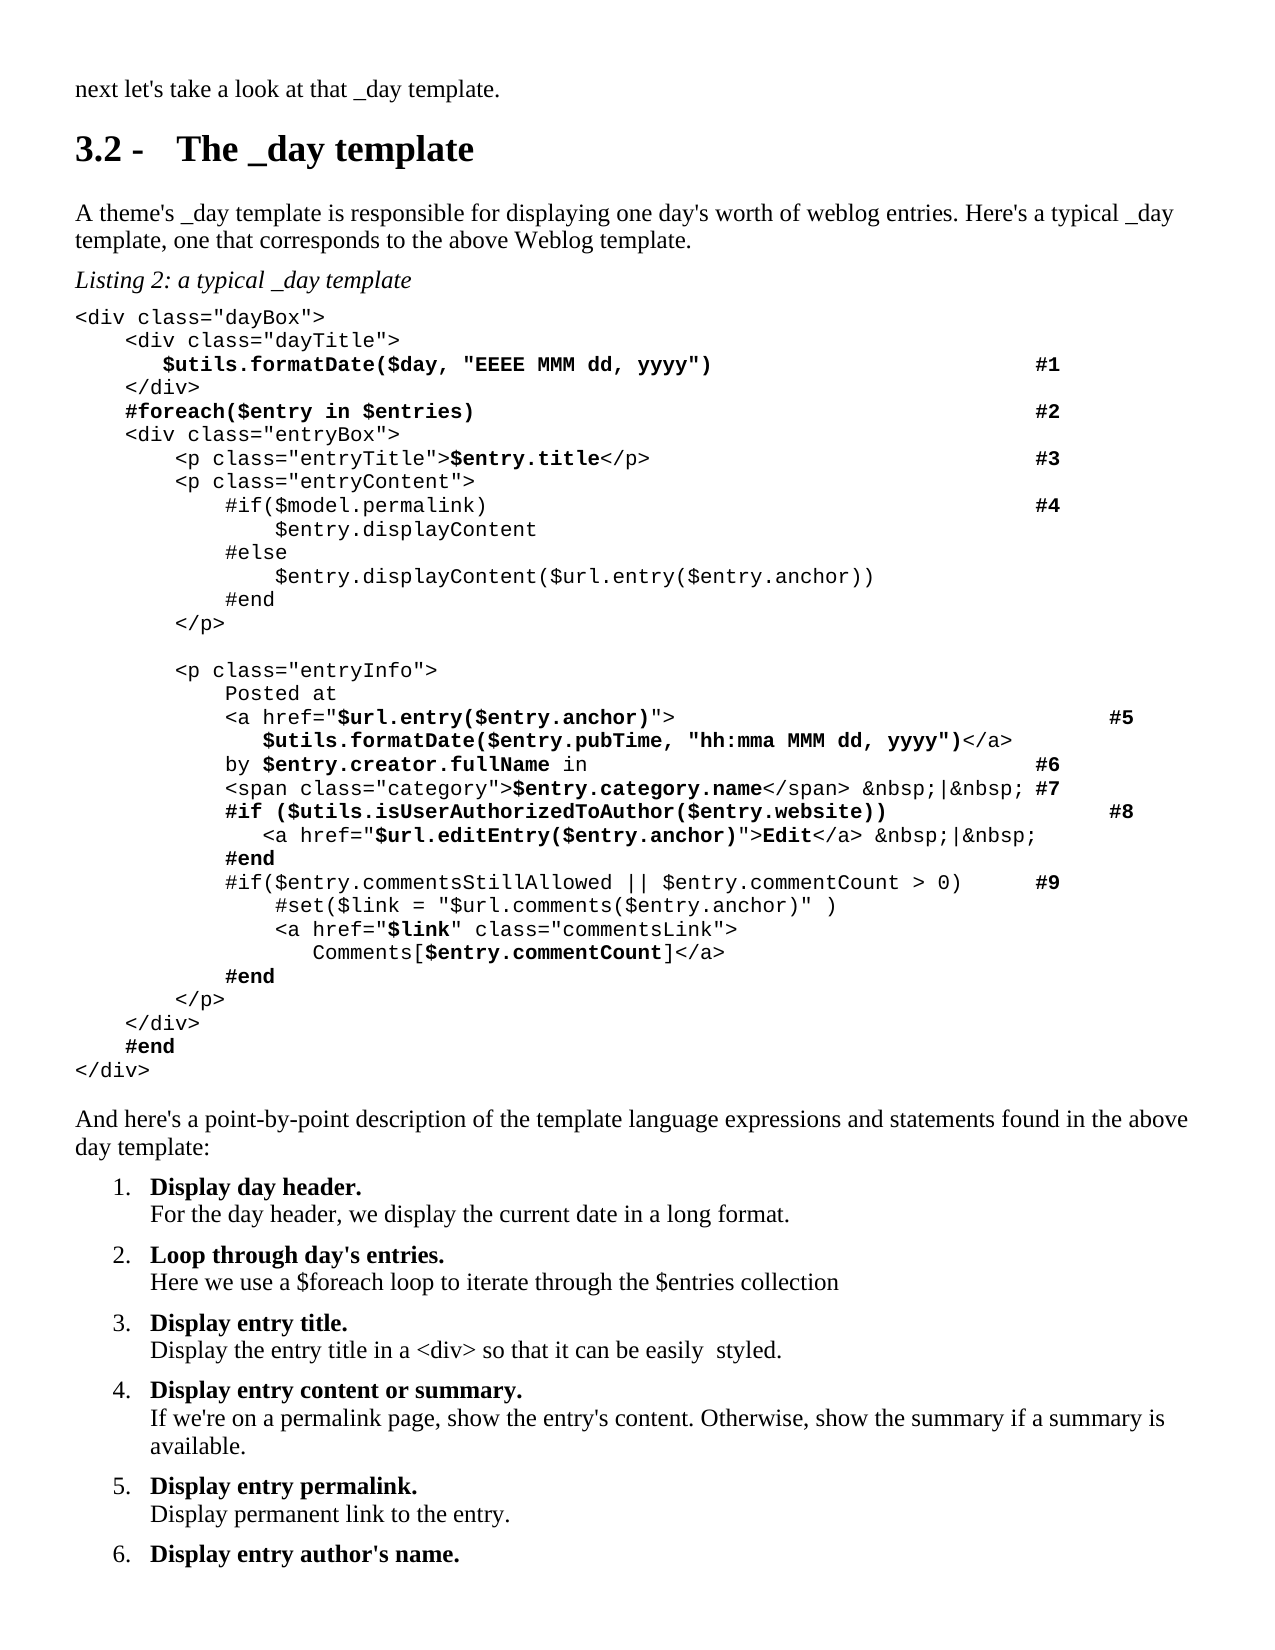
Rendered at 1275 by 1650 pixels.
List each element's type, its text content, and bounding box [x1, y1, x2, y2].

text #end [75, 589, 1200, 613]
list Display entry permalink. Display permanent link to the entry. [112, 1472, 1200, 1528]
text #foreach($entry in $entries) #2 [75, 401, 1200, 424]
text Comments[$entry.commentCount]</a> [75, 942, 1200, 966]
text $entry.displayContent [75, 519, 1200, 542]
text <span class="category">$entry.category.name</span> &nbsp;|&nbsp; #7 [75, 778, 1200, 801]
text #if($model.permalink) #4 [75, 495, 1200, 519]
list Loop through day's entries. Here we use a $foreach loop to iterate through the $entries collection [112, 1241, 1200, 1296]
text <p class="entryContent"> [75, 472, 1200, 495]
list Display entry title. Display the entry title in a <div> so that it can be easily styled. [112, 1309, 1200, 1364]
text <div class="entryBox"> [75, 424, 1200, 448]
subtitle The _day template [75, 128, 1200, 169]
text $entry.displayContent($url.entry($entry.anchor)) [75, 566, 1200, 589]
text <div class="dayBox"> [75, 307, 1200, 330]
text #else [75, 542, 1200, 566]
text #if ($utils.isUserAuthorizedToAuthor($entry.website)) #8 [75, 801, 1200, 825]
text Listing 2: a typical _day template [75, 267, 1200, 294]
text </div> [75, 1060, 1200, 1084]
text <a href="$link" class="commentsLink"> [75, 919, 1200, 942]
text next let's take a look at that _day template. [75, 75, 1200, 103]
text #end [75, 1037, 1200, 1060]
text <p class="entryTitle">$entry.title</p> #3 [75, 448, 1200, 472]
text #end [75, 966, 1200, 989]
text <div class="dayTitle"> [75, 330, 1200, 354]
text $utils.formatDate($entry.pubTime, "hh:mma MMM dd, yyyy")</a> [75, 731, 1200, 754]
text #set($link = "$url.comments($entry.anchor)" ) [75, 895, 1200, 919]
text </div> [75, 377, 1200, 401]
list Display entry content or summary. If we're on a permalink page, show the entry's content. Otherwise, show the summary if a summary is available. [112, 1377, 1200, 1460]
text And here's a point-by-point description of the template language expressions and statements found in the above day template: [75, 1105, 1200, 1160]
text Posted at [75, 683, 1200, 707]
text $utils.formatDate($day, "EEEE MMM dd, yyyy") #1 [75, 354, 1200, 377]
text </div> [75, 1013, 1200, 1037]
list Display entry author's name. [112, 1540, 1200, 1568]
text <a href="$url.editEntry($entry.anchor)">Edit</a> &nbsp;|&nbsp; [75, 825, 1200, 848]
text #if($entry.commentsStillAllowed || $entry.commentCount > 0) #9 [75, 872, 1200, 895]
text by $entry.creator.fullName in #6 [75, 754, 1200, 778]
list Display day header. For the day header, we display the current date in a long format. [112, 1173, 1200, 1228]
text <a href="$url.entry($entry.anchor)"> #5 [75, 707, 1200, 731]
text <p class="entryInfo"> [75, 660, 1200, 683]
text </p> [75, 989, 1200, 1013]
text #end [75, 848, 1200, 872]
text A theme's _day template is responsible for displaying one day's worth of weblog entries. Here's a typical _day template, one that corresponds to the above Weblog template. [75, 199, 1200, 254]
text </p> [75, 613, 1200, 636]
